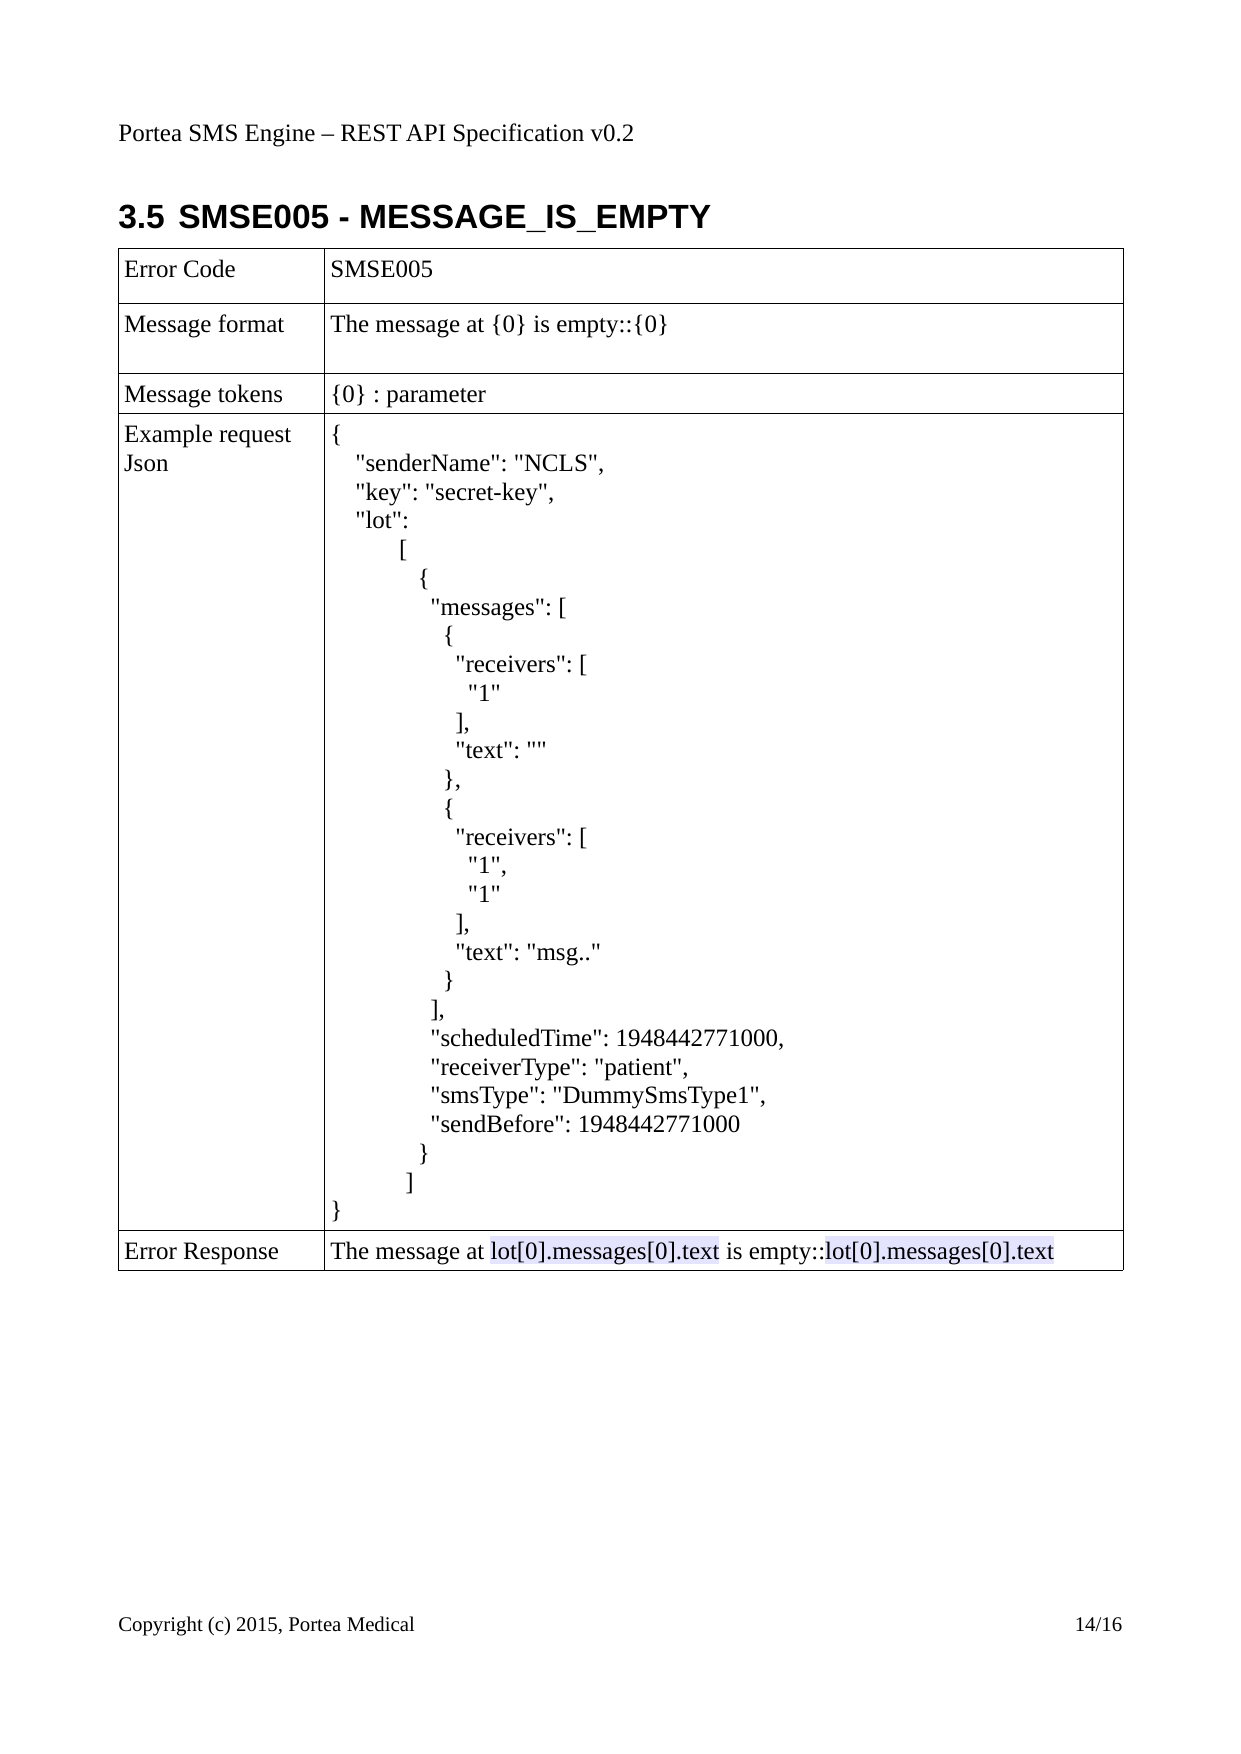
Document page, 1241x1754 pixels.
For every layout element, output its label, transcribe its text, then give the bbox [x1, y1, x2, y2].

subtitle SMSE005 - MESSAGE_IS_EMPTY [118, 197, 1122, 236]
table_cell Message format [119, 304, 324, 373]
table_cell Example request Json [119, 414, 324, 1230]
table_cell {0} : parameter [325, 374, 1123, 413]
table_cell The message at {0} is empty::{0} [325, 304, 1123, 373]
table_cell { "senderName": "NCLS", "key": "secret-key", "lot": [ { "messages": [ { "receivers": [ "1" ], "text": "" }, { "receivers": [ "1", "1" ], "text": "msg.." } ], "scheduledTime": 1948442771000, "receiverType": "patient", "smsType": "DummySmsType1", "sendBefore": 1948442771000 } ] } [325, 414, 1123, 1230]
table_cell Error Response [119, 1231, 324, 1270]
table_header Error Code [119, 249, 324, 303]
table_cell The message at lot[0].messages[0].text is empty::lot[0].messages[0].text [325, 1231, 1123, 1270]
table_cell Message tokens [119, 374, 324, 413]
table_header SMSE005 [325, 249, 1123, 303]
